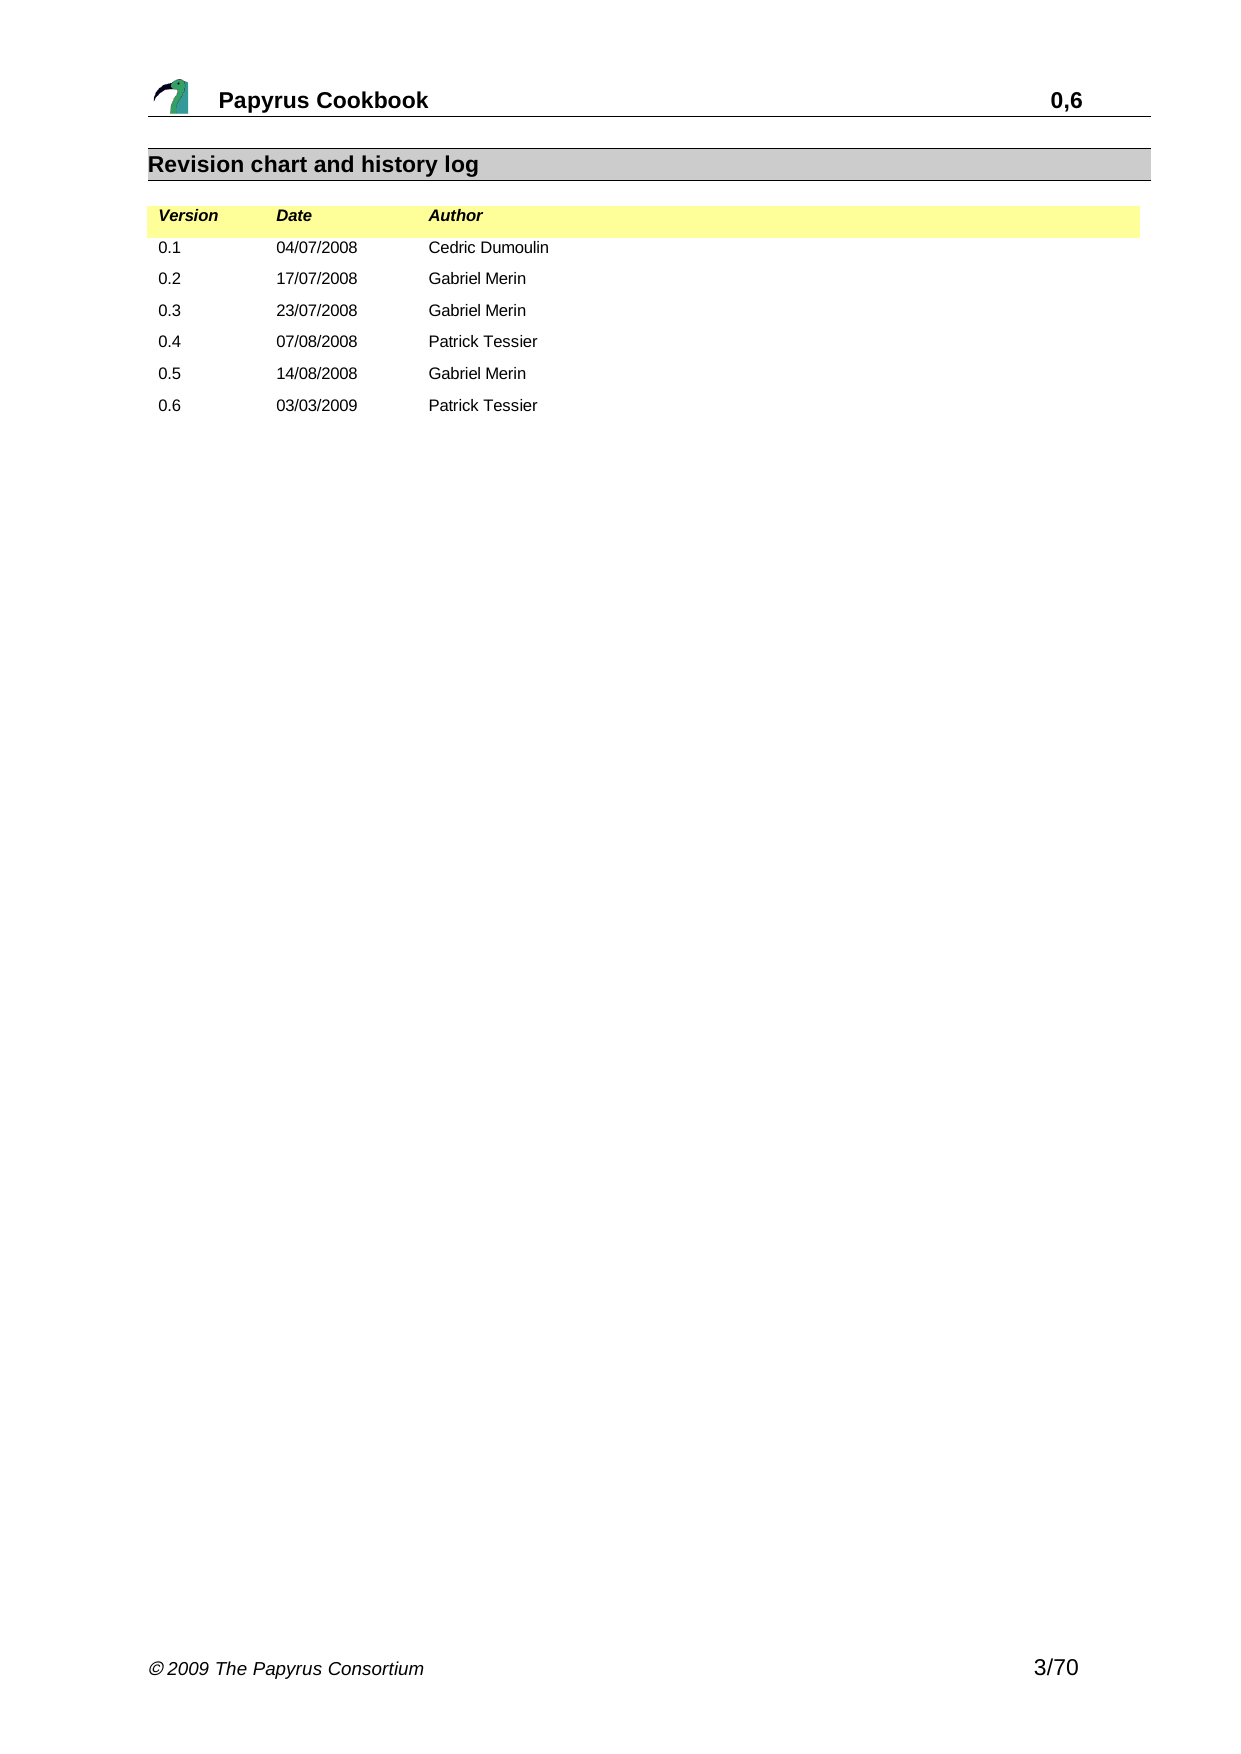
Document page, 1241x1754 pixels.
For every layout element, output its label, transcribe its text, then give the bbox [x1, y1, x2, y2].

table_header Version [147, 206, 265, 238]
table_cell 07/08/2008 [265, 332, 417, 364]
table_header Date [265, 206, 417, 238]
table_cell Gabriel Merin [417, 301, 1140, 332]
table_cell 17/07/2008 [265, 269, 417, 301]
table_cell Gabriel Merin [417, 269, 1140, 301]
table_cell 03/03/2009 [265, 395, 417, 427]
table_cell 0.2 [147, 269, 265, 301]
table_cell 0.3 [147, 301, 265, 332]
table_cell Patrick Tessier [417, 332, 1140, 364]
table_cell Gabriel Merin [417, 364, 1140, 395]
subtitle Revision chart and history log [148, 149, 1151, 180]
table_cell 0.5 [147, 364, 265, 395]
table_cell 04/07/2008 [265, 238, 417, 269]
table_cell 14/08/2008 [265, 364, 417, 395]
table_header Author [417, 206, 1140, 238]
table_cell 0.4 [147, 332, 265, 364]
table_cell 0.1 [147, 238, 265, 269]
table_cell Cedric Dumoulin [417, 238, 1140, 269]
table_cell 23/07/2008 [265, 301, 417, 332]
table_cell Patrick Tessier [417, 395, 1140, 427]
table_cell 0.6 [147, 395, 265, 427]
picture [153, 79, 189, 114]
